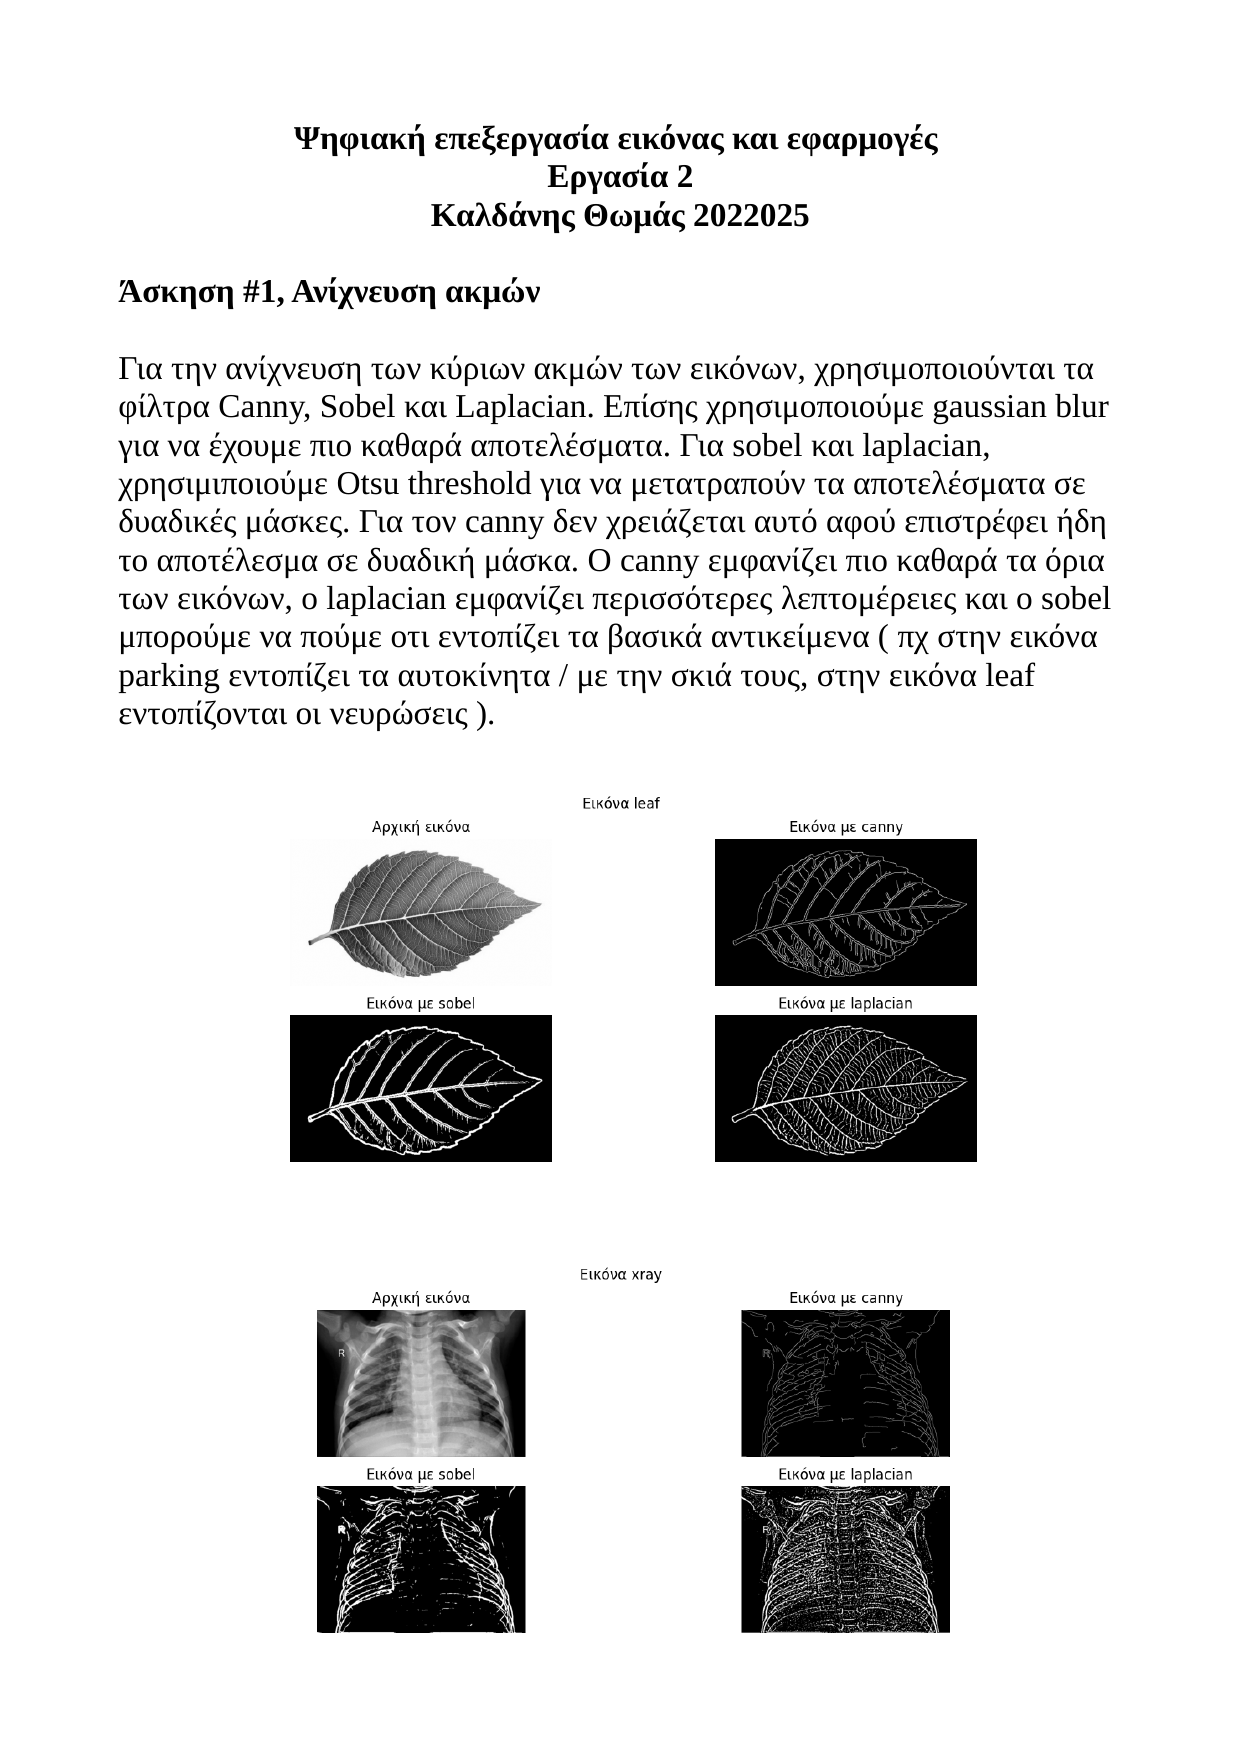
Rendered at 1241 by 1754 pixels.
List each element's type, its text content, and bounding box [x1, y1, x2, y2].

text Καλδάνης Θωμάς 2022025 [118, 195, 1122, 233]
picture [118, 788, 1123, 1208]
text Για την ανίχνευση των κύριων ακμών των εικόνων, χρησιμοποιούνται τα φίλτρα Canny, Sobel και Laplacian. Επίσης χρησιμοποιούμε gaussian blur για να έχουμε πιο καθαρά αποτελέσματα. Για sobel και laplacian, χρησιμιποιούμε Otsu threshold για να μετατραπούν τα αποτελέσματα σε δυαδικές μάσκες. Για τον canny δεν χρειάζεται αυτό αφού επιστρέφει ήδη το αποτέλεσμα σε δυαδική μάσκα. Ο canny εμφανίζει πιο καθαρά τα όρια των εικόνων, ο laplacian εμφανίζει περισσότερες λεπτομέρειες και ο sobel μπορούμε να πούμε οτι εντοπίζει τα βασικά αντικείμενα ( πχ στην εικόνα parking εντοπίζει τα αυτοκίνητα / με την σκιά τους, στην εικόνα leaf εντοπίζονται οι νευρώσεις ). [118, 348, 1122, 731]
picture [118, 1260, 1123, 1679]
text Άσκηση #1, Ανίχνευση ακμών [118, 271, 1122, 310]
text Εργασία 2 [118, 156, 1122, 195]
text Ψηφιακή επεξεργασία εικόνας και εφαρμογές [118, 118, 1122, 156]
